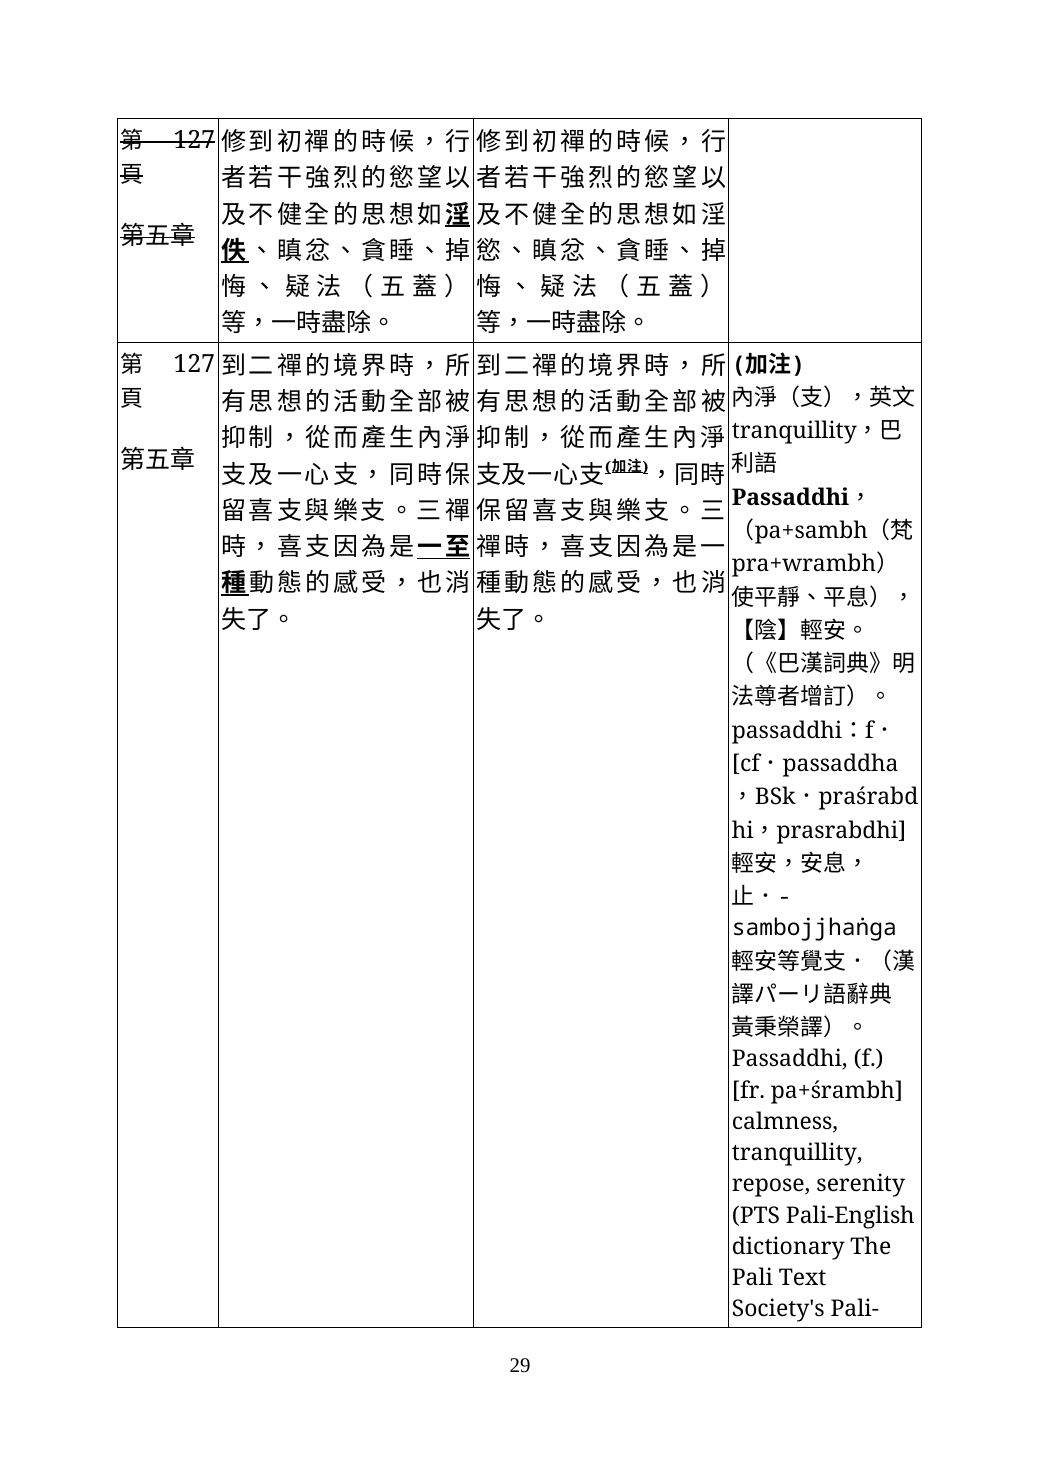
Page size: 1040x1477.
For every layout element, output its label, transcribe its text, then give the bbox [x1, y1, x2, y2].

table_cell (加注) 內淨（支），英文 tranquillity，巴利語 Passaddhi，（pa+sambh（梵pra+wrambh）使平靜、平息），【陰】輕安。（《巴漢詞典》明法尊者增訂）。 passaddhi：f．[cf．passaddha，BSk．praśrabdhi，prasrabdhi] 輕安，安息，止．-sambojjhaṅga 輕安等覺支．（漢譯パーリ語辭典 黃秉榮譯）。 Passaddhi, (f.) [fr. pa+śrambh] calmness, tranquillity, repose, serenity (PTS Pali-English dictionary The Pali Text Society's Pali- [729, 343, 921, 1326]
table_cell 到二禪的境界時，所有思想的活動全部被抑制，從而產生內淨支及一心支，同時保留喜支與樂支。三禪時，喜支因為是一至種動態的感受，也消失了。 [219, 343, 473, 1326]
table_cell [729, 119, 921, 342]
table_cell 第127頁 第五章 [118, 343, 218, 1326]
table_cell 到二禪的境界時，所有思想的活動全部被抑制，從而產生內淨支及一心支(加注)，同時保留喜支與樂支。三禪時，喜支因為是一種動態的感受，也消失了。 [474, 343, 728, 1326]
table_cell 修到初禪的時候，行者若干強烈的慾望以及不健全的思想如淫慾、瞋忿、貪睡、掉悔、疑法（五蓋）等，一時盡除。 [474, 119, 728, 342]
table_cell 第127頁 第五章 [118, 119, 218, 342]
table_cell 修到初禪的時候，行者若干強烈的慾望以及不健全的思想如淫佚、瞋忿、貪睡、掉悔、疑法（五蓋）等，一時盡除。 [219, 119, 473, 342]
